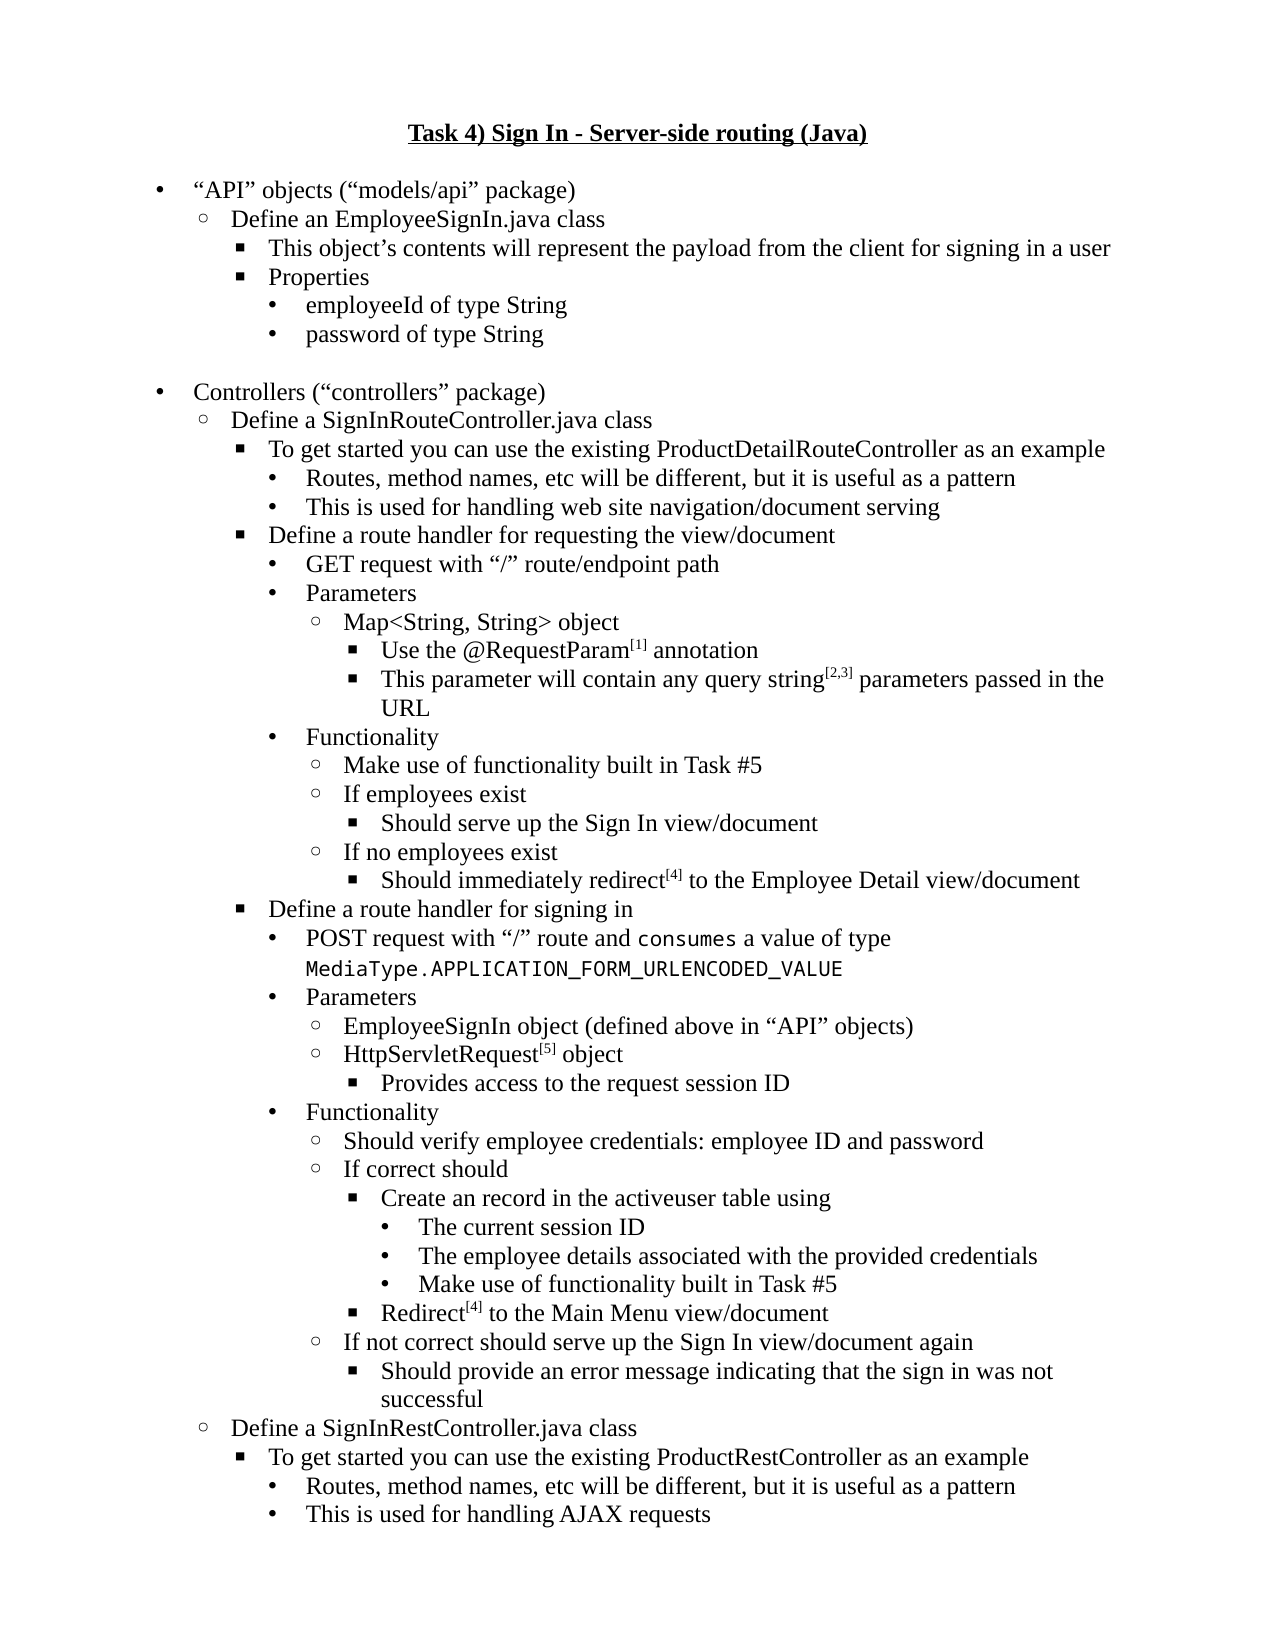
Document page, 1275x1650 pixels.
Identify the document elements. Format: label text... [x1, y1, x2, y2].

list Functionality [268, 1097, 1157, 1126]
list Define a route handler for requesting the view/document [231, 521, 1157, 549]
list To get started you can use the existing ProductDetailRouteController as an example [231, 434, 1157, 463]
list The current session ID [381, 1212, 1157, 1241]
list Define a route handler for signing in [231, 894, 1157, 923]
list Define an EmployeeSignIn.java class [193, 204, 1157, 233]
list Define a SignInRestController.java class [193, 1413, 1157, 1442]
list Parameters [268, 578, 1157, 607]
list If correct should [306, 1154, 1157, 1183]
list Make use of functionality built in Task #5 [381, 1269, 1157, 1298]
list To get started you can use the existing ProductRestController as an example [231, 1442, 1157, 1471]
list Parameters [268, 982, 1157, 1011]
list Use the @RequestParam[1] annotation [343, 636, 1157, 664]
list Define a SignInRouteController.java class [193, 406, 1157, 434]
list employeeId of type String [268, 291, 1157, 319]
list This is used for handling AJAX requests [268, 1499, 1157, 1528]
list Should provide an error message indicating that the sign in was not successful [343, 1356, 1157, 1413]
list Routes, method names, etc will be different, but it is useful as a pattern [268, 1471, 1157, 1499]
list If not correct should serve up the Sign In view/document again [306, 1327, 1157, 1356]
list password of type String [268, 319, 1157, 348]
list EmployeeSignIn object (defined above in “API” objects) [306, 1011, 1157, 1039]
list POST request with “/” route and consumes a value of type MediaType.APPLICATION_FORM_URLENCODED_VALUE [268, 923, 1157, 982]
list Map<String, String> object [306, 607, 1157, 636]
list “API” objects (“models/api” package) [156, 176, 1157, 204]
list If employees exist [306, 779, 1157, 808]
list HttpServletRequest[5] object [306, 1039, 1157, 1068]
list Create an record in the activeuser table using [343, 1183, 1157, 1212]
list Should serve up the Sign In view/document [343, 808, 1157, 837]
list Functionality [268, 722, 1157, 751]
list Should verify employee credentials: employee ID and password [306, 1126, 1157, 1154]
list GET request with “/” route/endpoint path [268, 549, 1157, 578]
list This object’s contents will represent the payload from the client for signing in a user [231, 233, 1157, 262]
list Should immediately redirect[4] to the Employee Detail view/document [343, 866, 1157, 894]
list Controllers (“controllers” package) [156, 377, 1157, 406]
list The employee details associated with the provided credentials [381, 1241, 1157, 1269]
list This is used for handling web site navigation/document serving [268, 492, 1157, 521]
list Routes, method names, etc will be different, but it is useful as a pattern [268, 463, 1157, 492]
text Task 4) Sign In - Server-side routing (Java) [118, 118, 1157, 147]
list Properties [231, 262, 1157, 291]
list Redirect[4] to the Main Menu view/document [343, 1298, 1157, 1327]
list Provides access to the request session ID [343, 1068, 1157, 1097]
list Make use of functionality built in Task #5 [306, 751, 1157, 779]
list If no employees exist [306, 837, 1157, 866]
list This parameter will contain any query string[2,3] parameters passed in the URL [343, 664, 1157, 722]
